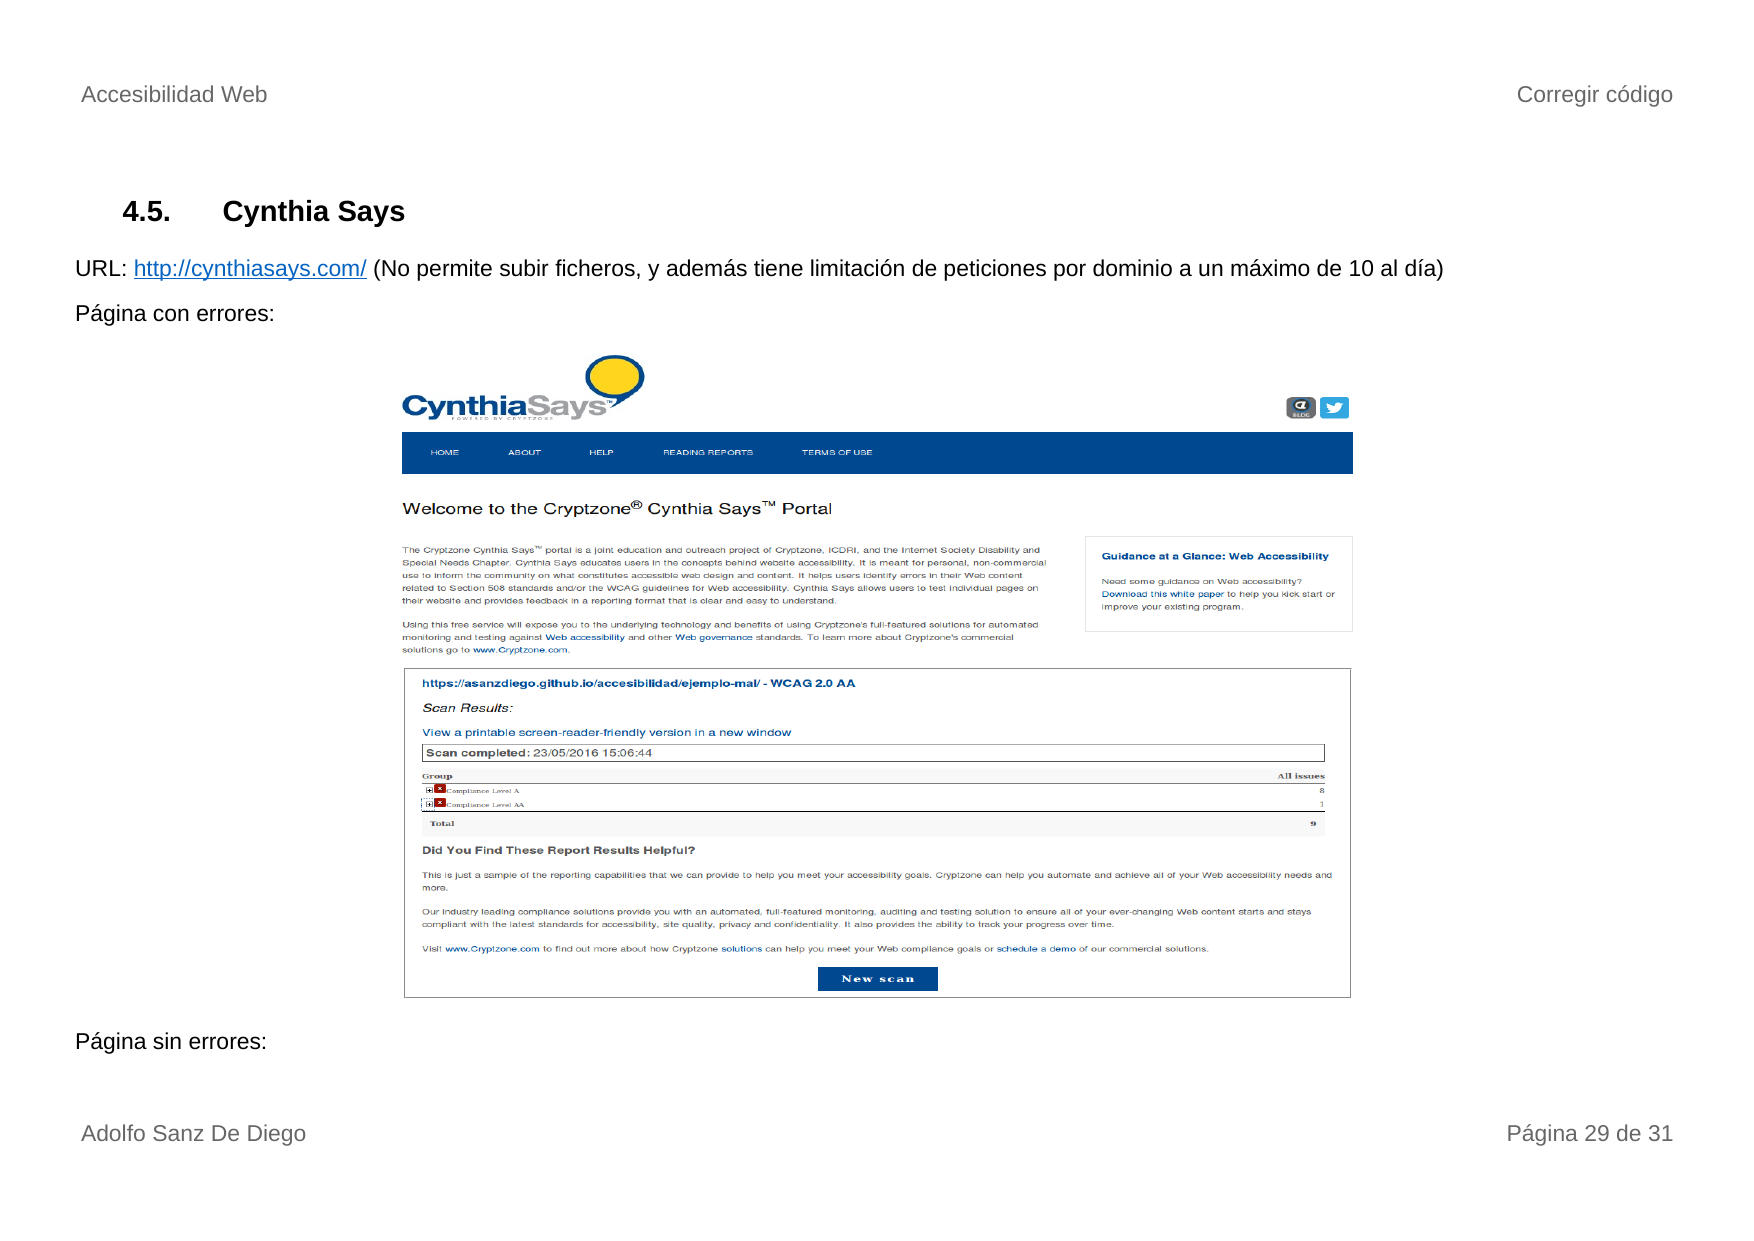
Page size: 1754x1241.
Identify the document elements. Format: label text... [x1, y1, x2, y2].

text Página sin errores: [75, 1028, 1679, 1055]
text URL: http://cynthiasays.com/ (No permite subir ficheros, y además tiene limitación de peticiones por dominio a un máximo de 10 al día) [75, 255, 1679, 282]
subtitle Cynthia Says [122, 194, 1679, 228]
picture [375, 346, 1379, 1009]
text Página con errores: [75, 300, 1679, 327]
